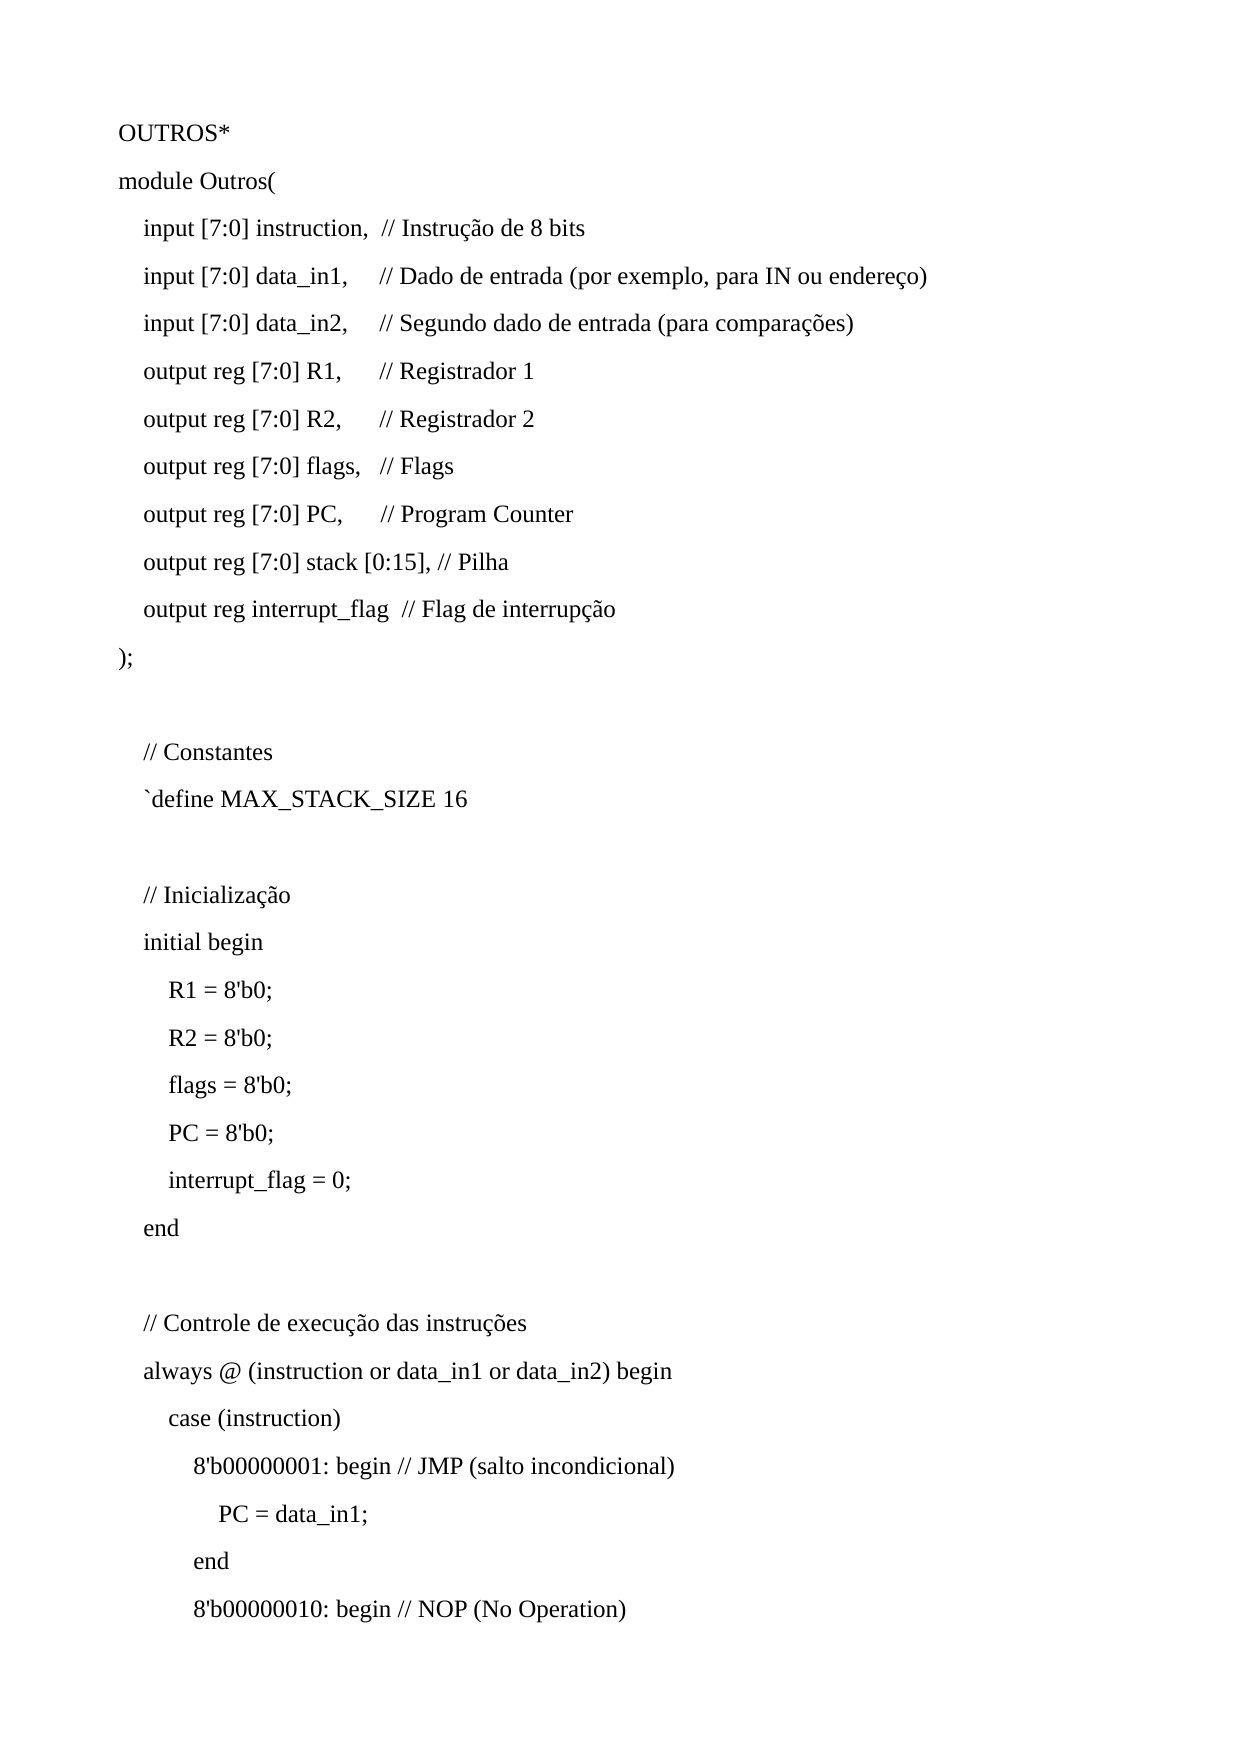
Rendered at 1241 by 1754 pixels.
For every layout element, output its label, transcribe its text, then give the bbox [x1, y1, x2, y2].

text output reg [7:0] R2, // Registrador 2 [118, 404, 1122, 432]
text input [7:0] data_in2, // Segundo dado de entrada (para comparações) [118, 308, 1122, 337]
text module Outros( [118, 166, 1122, 194]
text output reg [7:0] PC, // Program Counter [118, 499, 1122, 528]
text 8'b00000001: begin // JMP (salto incondicional) [118, 1451, 1122, 1480]
text 8'b00000010: begin // NOP (No Operation) [118, 1594, 1122, 1623]
text `define MAX_STACK_SIZE 16 [118, 784, 1122, 813]
text ); [118, 642, 1122, 671]
text PC = data_in1; [118, 1499, 1122, 1527]
text input [7:0] instruction, // Instrução de 8 bits [118, 213, 1122, 242]
text input [7:0] data_in1, // Dado de entrada (por exemplo, para IN ou endereço) [118, 261, 1122, 290]
text flags = 8'b0; [118, 1070, 1122, 1099]
text OUTROS* [118, 118, 1122, 147]
text output reg [7:0] flags, // Flags [118, 451, 1122, 480]
text interrupt_flag = 0; [118, 1165, 1122, 1194]
text end [118, 1213, 1122, 1242]
text output reg [7:0] R1, // Registrador 1 [118, 356, 1122, 385]
text R2 = 8'b0; [118, 1023, 1122, 1051]
text R1 = 8'b0; [118, 975, 1122, 1004]
text initial begin [118, 927, 1122, 956]
text output reg interrupt_flag // Flag de interrupção [118, 594, 1122, 623]
text // Controle de execução das instruções [118, 1308, 1122, 1337]
text PC = 8'b0; [118, 1118, 1122, 1147]
text case (instruction) [118, 1403, 1122, 1432]
text // Inicialização [118, 880, 1122, 908]
text end [118, 1546, 1122, 1575]
text always @ (instruction or data_in1 or data_in2) begin [118, 1356, 1122, 1384]
text output reg [7:0] stack [0:15], // Pilha [118, 547, 1122, 575]
text // Constantes [118, 737, 1122, 766]
